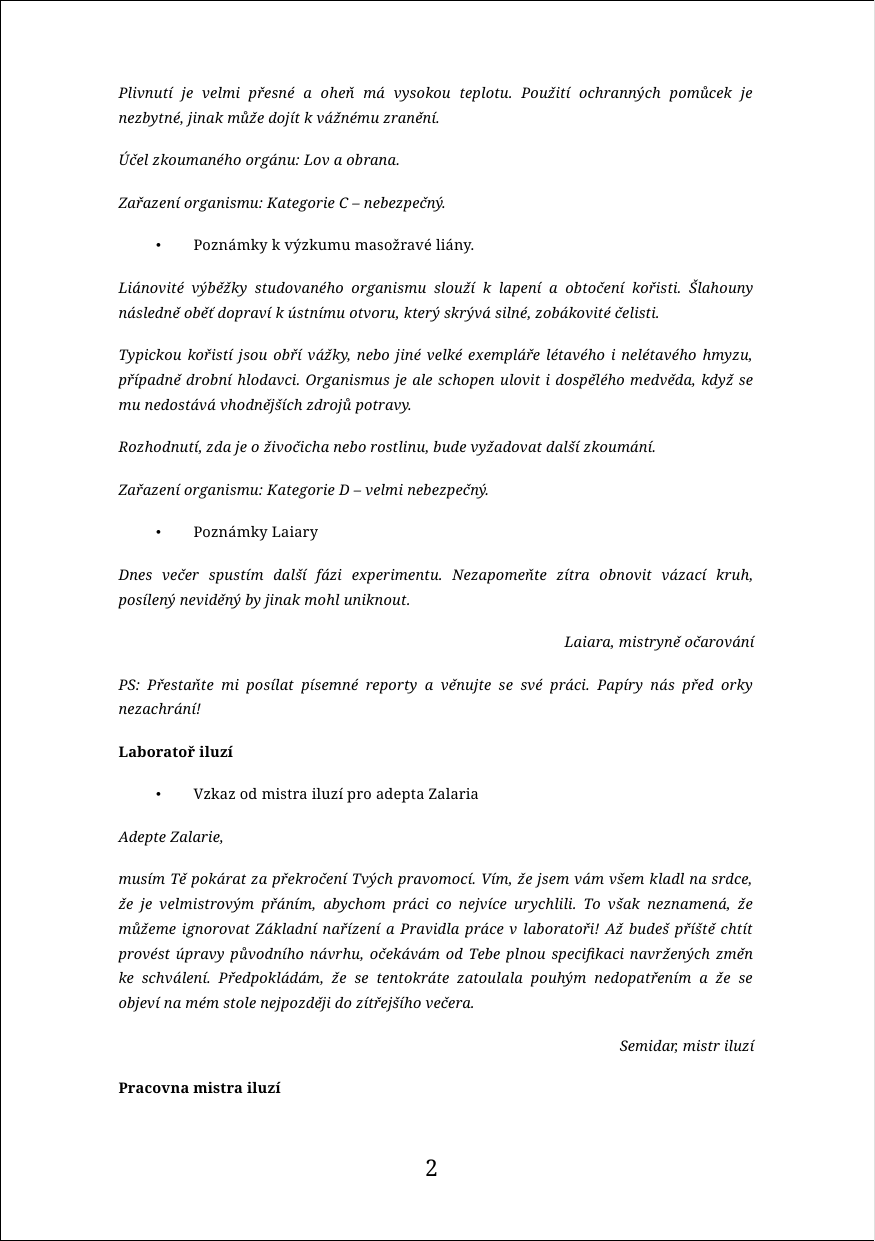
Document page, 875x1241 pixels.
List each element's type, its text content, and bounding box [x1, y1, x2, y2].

text Dnes večer spustím další fázi experimentu. Nezapomeňte zítra obnovit vázací kruh, posílený neviděný by jinak mohl uniknout. [118, 564, 756, 609]
text PS: Přestaňte mi posílat písemné reporty a věnujte se své práci. Papíry nás před orky nezachrání! [118, 674, 756, 719]
text Laboratoř iluzí [118, 742, 756, 761]
list Vzkaz od mistra iluzí pro adepta Zalaria [156, 784, 756, 804]
text Zařazení organismu: Kategorie D – velmi nebezpečný. [118, 479, 756, 499]
text Semidar, mistr iluzí [118, 1036, 756, 1055]
text Adepte Zalarie, [118, 827, 756, 846]
text Účel zkoumaného orgánu: Lov a obrana. [118, 150, 756, 170]
text musím Tě pokárat za překročení Tvých pravomocí. Vím, že jsem vám všem kladl na srdce, že je velmistrovým přáním, abychom práci co nejvíce urychlili. To však neznamená, že můžeme ignorovat Základní nařízení a Pravidla práce v laboratoři! Až budeš příště chtít provést úpravy původního návrhu, očekávám od Tebe plnou specifikaci navržených změn ke schválení. Předpokládám, že se tentokráte zatoulala pouhým nedopatřením a že se objeví na mém stole nejpozději do zítřejšího večera. [118, 869, 756, 1013]
text Liánovité výběžky studovaného organismu slouží k lapení a obtočení kořisti. Šlahouny následně oběť dopraví k ústnímu otvoru, který skrývá silné, zobákovité čelisti. [118, 278, 756, 322]
text Zařazení organismu: Kategorie C – nebezpečný. [118, 193, 756, 212]
list Poznámky Laiary [156, 522, 756, 542]
text Typickou kořistí jsou obří vážky, nebo jiné velké exempláře létavého i nelétavého hmyzu, případně drobní hlodavci. Organismus je ale schopen ulovit i dospělého medvěda, když se mu nedostává vhodnějších zdrojů potravy. [118, 345, 756, 414]
text Laiara, mistryně očarování [118, 632, 756, 652]
text Rozhodnutí, zda je o živočicha nebo rostlinu, bude vyžadovat další zkoumání. [118, 437, 756, 457]
list Poznámky k výzkumu masožravé liány. [156, 235, 756, 255]
text Pracovna mistra iluzí [118, 1078, 756, 1098]
text Plivnutí je velmi přesné a oheň má vysokou teplotu. Použití ochranných pomůcek je nezbytné, jinak může dojít k vážnému zranění. [118, 83, 756, 127]
